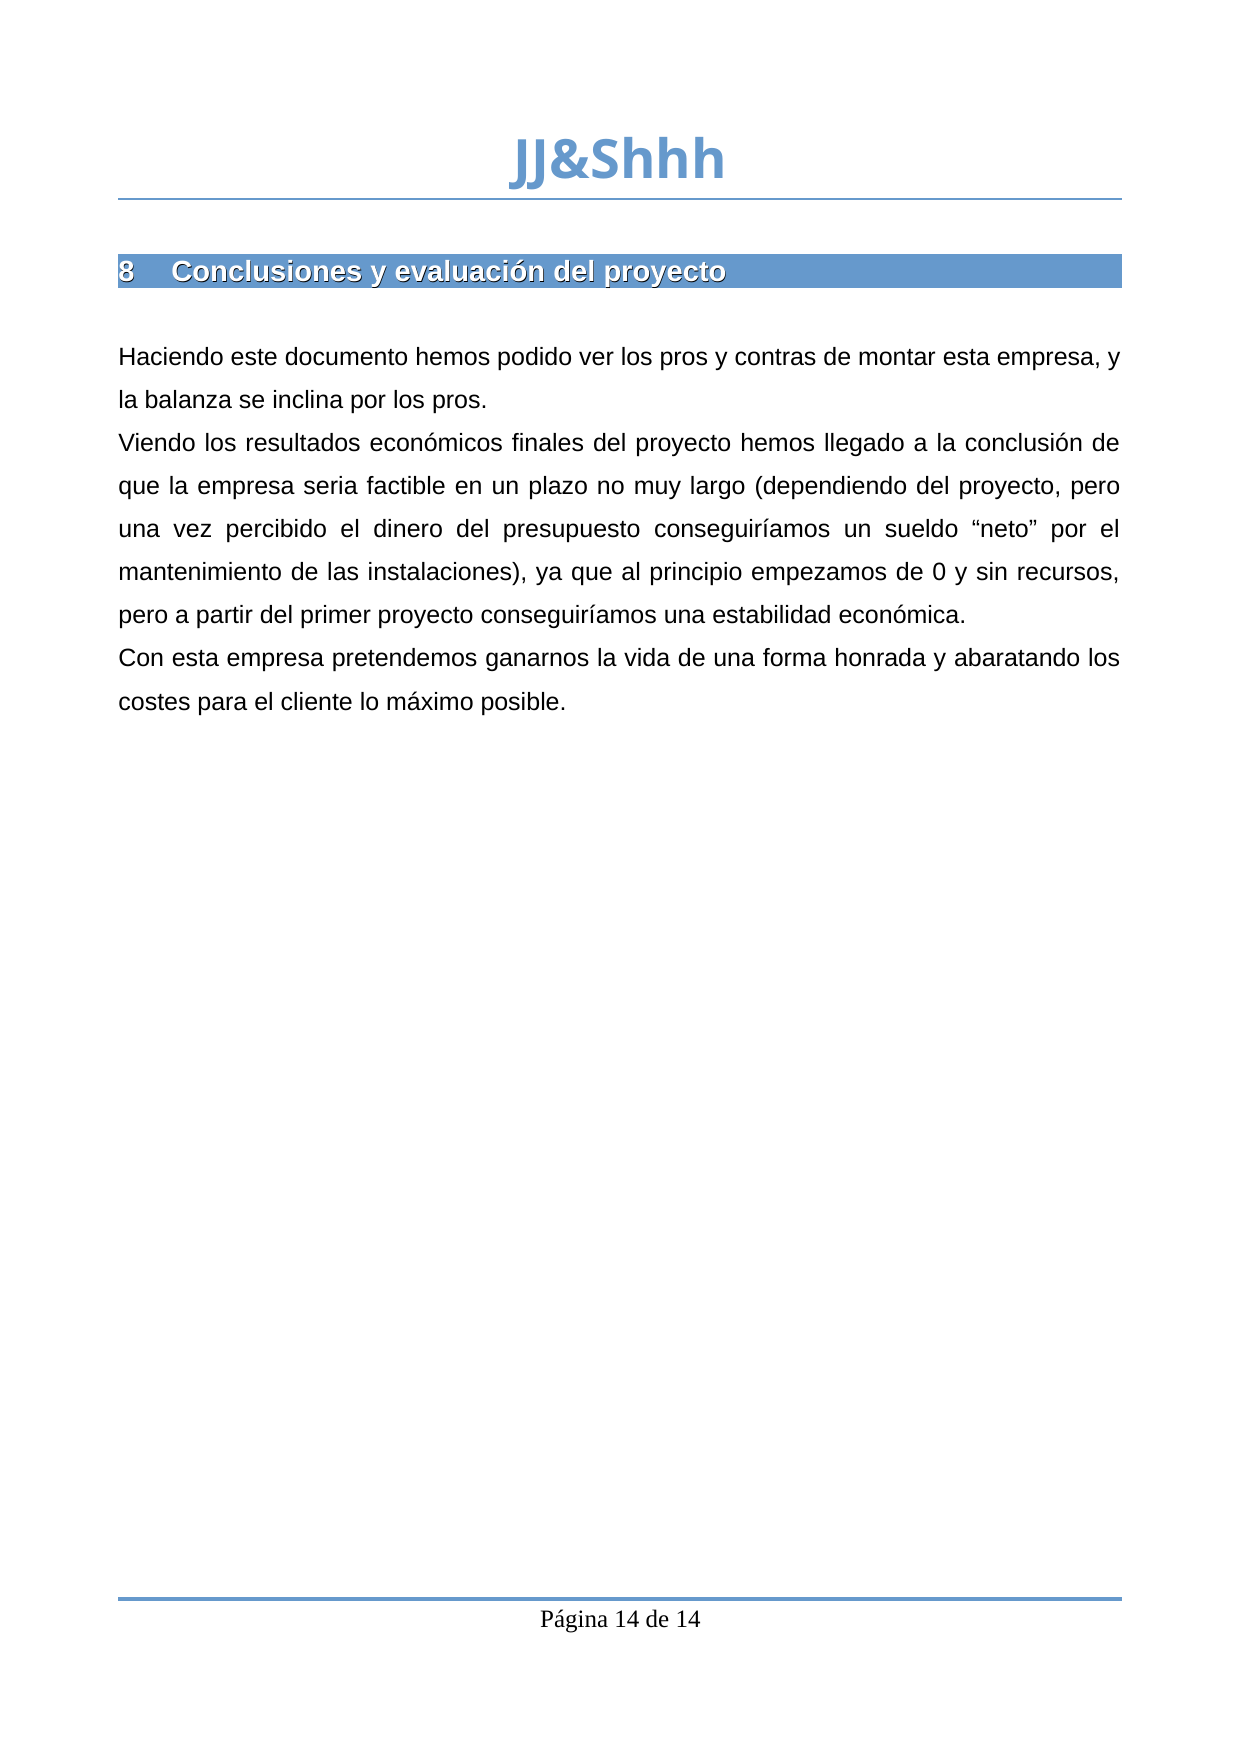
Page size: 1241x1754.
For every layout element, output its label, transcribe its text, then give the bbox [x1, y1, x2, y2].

text Haciendo este documento hemos podido ver los pros y contras de montar esta empresa, y la balanza se inclina por los pros. [118, 342, 1122, 413]
text Con esta empresa pretendemos ganarnos la vida de una forma honrada y abaratando los costes para el cliente lo máximo posible. [118, 643, 1122, 715]
text Viendo los resultados económicos finales del proyecto hemos llegado a la conclusión de que la empresa seria factible en un plazo no muy largo (dependiendo del proyecto, pero una vez percibido el dinero del presupuesto conseguiríamos un sueldo “neto” por el mantenimiento de las instalaciones), ya que al principio empezamos de 0 y sin recursos, pero a partir del primer proyecto conseguiríamos una estabilidad económica. [118, 428, 1122, 629]
subtitle Conclusiones y evaluación del proyecto [118, 254, 1122, 288]
